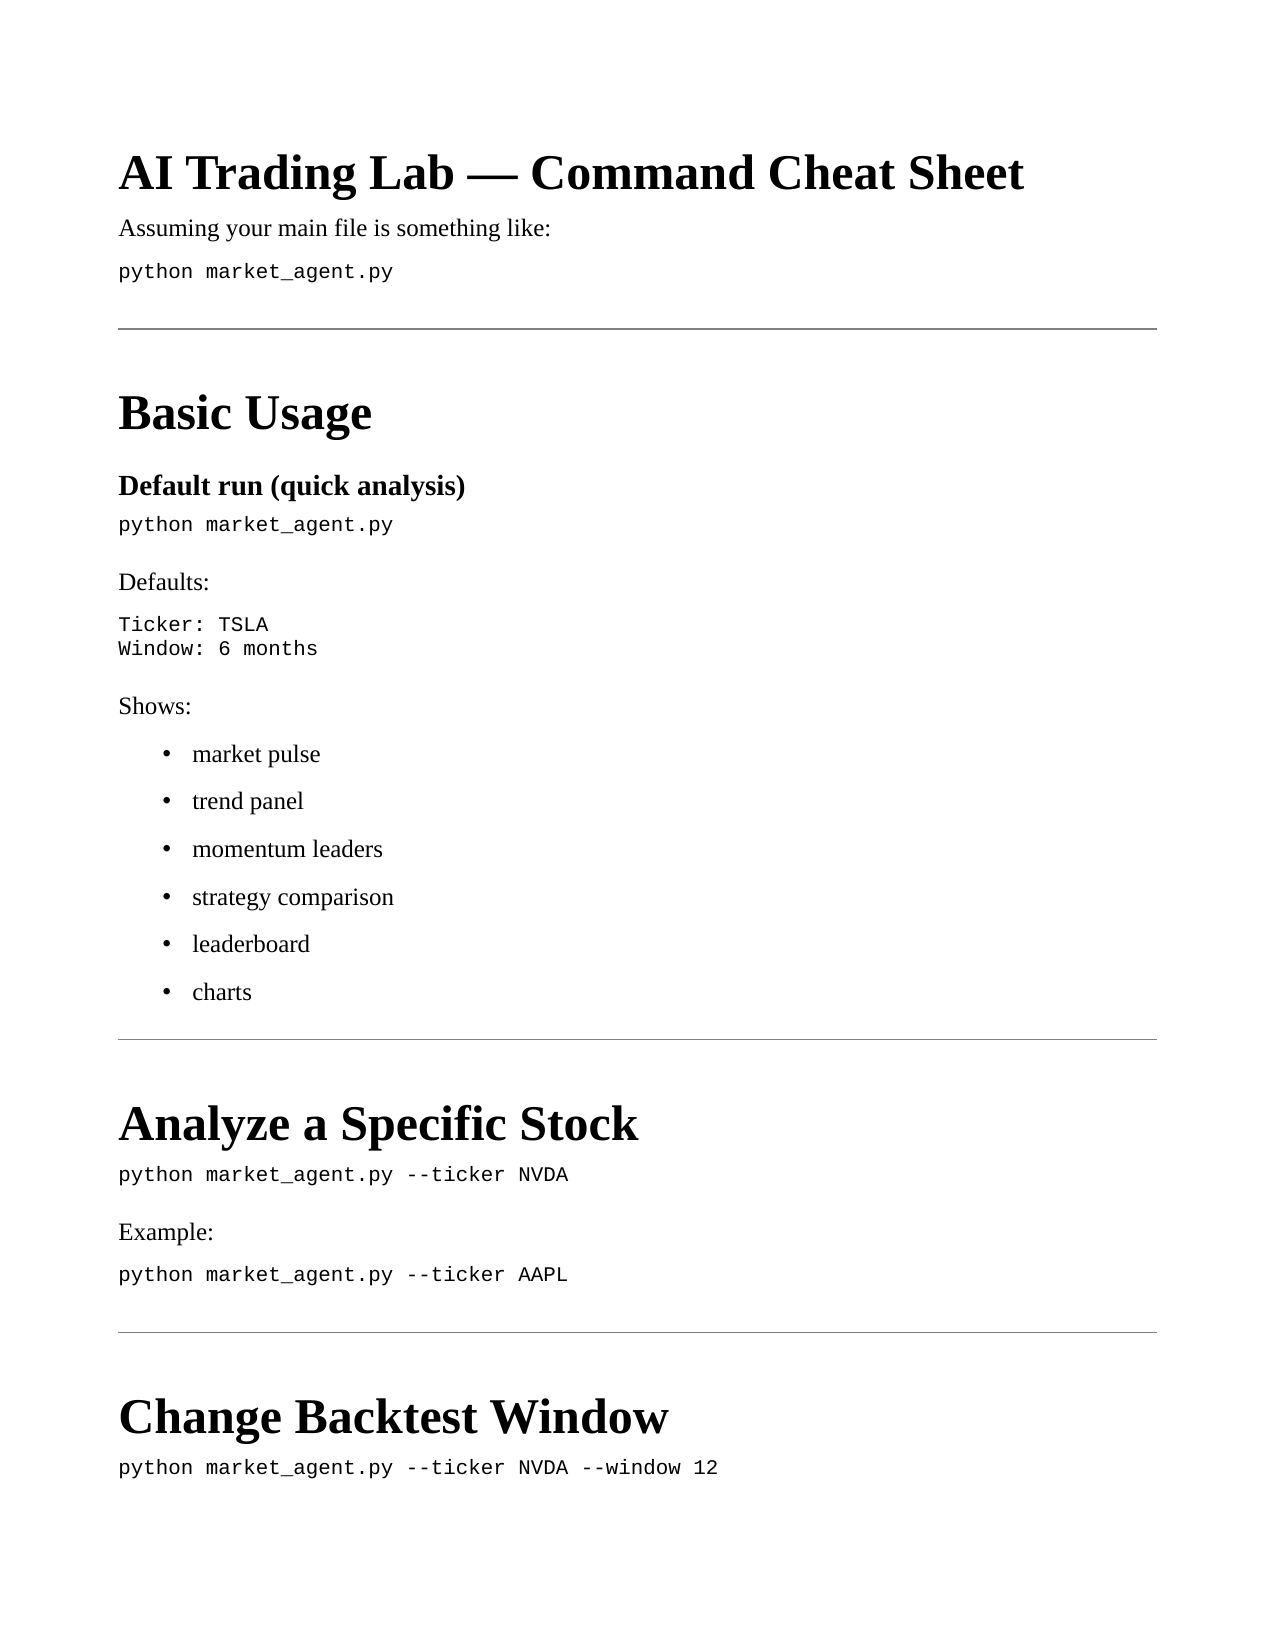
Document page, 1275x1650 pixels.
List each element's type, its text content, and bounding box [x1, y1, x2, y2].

list leaderboard [162, 929, 1157, 958]
text Defaults: [118, 567, 1157, 596]
list momentum leaders [162, 834, 1157, 863]
subtitle Change Backtest Window [118, 1387, 1157, 1444]
text python market_agent.py --ticker AAPL [118, 1264, 1157, 1288]
list strategy comparison [162, 882, 1157, 910]
list trend panel [162, 786, 1157, 815]
text python market_agent.py [118, 514, 1157, 537]
text Shows: [118, 691, 1157, 720]
subtitle Default run (quick analysis) [118, 468, 1157, 501]
text python market_agent.py [118, 261, 1157, 284]
text Example: [118, 1217, 1157, 1246]
text python market_agent.py --ticker NVDA [118, 1164, 1157, 1187]
text Assuming your main file is something like: [118, 213, 1157, 242]
subtitle Analyze a Specific Stock [118, 1094, 1157, 1151]
list charts [162, 977, 1157, 1006]
text python market_agent.py --ticker NVDA --window 12 [118, 1457, 1157, 1481]
subtitle AI Trading Lab — Command Cheat Sheet [118, 143, 1157, 201]
text Window: 6 months [118, 638, 1157, 662]
list market pulse [162, 739, 1157, 768]
subtitle Basic Usage [118, 383, 1157, 441]
text Ticker: TSLA [118, 614, 1157, 638]
